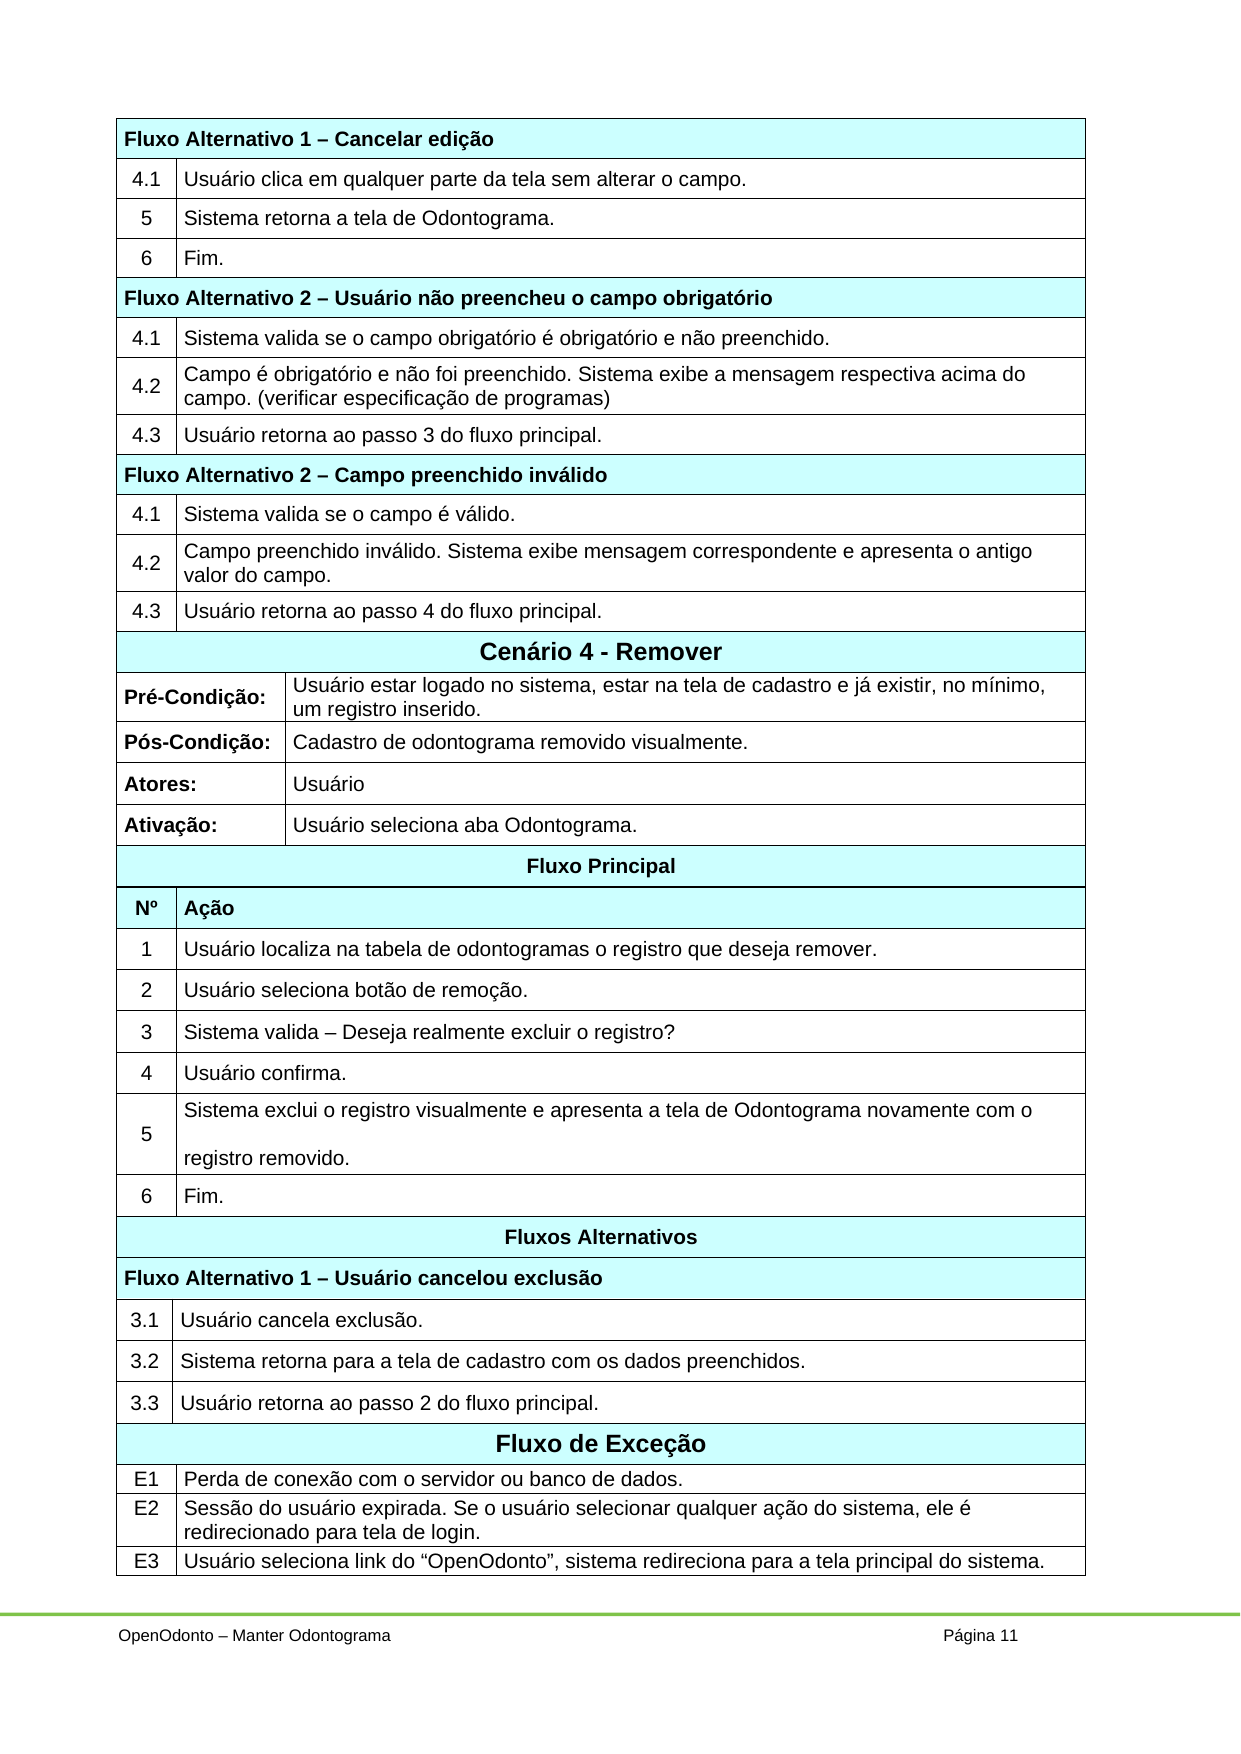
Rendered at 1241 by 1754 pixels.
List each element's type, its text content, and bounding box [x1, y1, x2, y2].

table_cell Sistema retorna para a tela de cadastro com os dados preenchidos. [173, 1341, 1085, 1381]
table_cell Cenário 4 - Remover [117, 632, 1085, 672]
table_cell Usuário localiza na tabela de odontogramas o registro que deseja remover. [177, 929, 1085, 969]
table_cell 4.1 [117, 318, 176, 357]
table_cell Fim. [177, 239, 1085, 277]
table_cell 3 [117, 1011, 176, 1052]
table_cell 5 [117, 199, 176, 237]
table_cell Usuário confirma. [177, 1053, 1085, 1093]
table_cell Fim. [177, 1175, 1085, 1216]
table_cell E2 [117, 1494, 176, 1546]
table_cell Usuário [286, 763, 1085, 804]
table_cell Usuário seleciona botão de remoção. [177, 970, 1085, 1010]
table_cell Pós-Condição: [117, 722, 285, 762]
table_cell 5 [117, 1094, 176, 1174]
table_cell Usuário clica em qualquer parte da tela sem alterar o campo. [177, 159, 1085, 198]
table_cell Atores: [117, 763, 285, 804]
table_cell 4.2 [117, 358, 176, 414]
table_cell 3.2 [117, 1341, 172, 1381]
table_cell Nº [117, 888, 176, 928]
table_cell Cadastro de odontograma removido visualmente. [286, 722, 1085, 762]
table_cell 4.1 [117, 159, 176, 198]
table_cell Fluxo Principal [117, 846, 1085, 886]
table_cell 4 [117, 1053, 176, 1093]
table_cell Pré-Condição: [117, 673, 285, 721]
table_cell Ação [177, 888, 1085, 928]
table_cell Fluxo Alternativo 2 – Campo preenchido inválido [117, 455, 1085, 494]
table_cell Usuário estar logado no sistema, estar na tela de cadastro e já existir, no mínimo, um registro inserido. [286, 673, 1085, 721]
table_cell Sessão do usuário expirada. Se o usuário selecionar qualquer ação do sistema, ele é redirecionado para tela de login. [177, 1494, 1085, 1546]
table_cell Campo preenchido inválido. Sistema exibe mensagem correspondente e apresenta o antigo valor do campo. [177, 535, 1085, 591]
table_cell Usuário seleciona link do “OpenOdonto”, sistema redireciona para a tela principal do sistema. [177, 1547, 1085, 1575]
table_cell Fluxos Alternativos [117, 1217, 1085, 1257]
table_cell Fluxo Alternativo 2 – Usuário não preencheu o campo obrigatório [117, 278, 1085, 317]
table_cell 6 [117, 239, 176, 277]
table_cell Usuário retorna ao passo 4 do fluxo principal. [177, 592, 1085, 631]
table_cell Perda de conexão com o servidor ou banco de dados. [177, 1465, 1085, 1493]
table_cell 4.3 [117, 592, 176, 631]
table_cell Usuário retorna ao passo 3 do fluxo principal. [177, 415, 1085, 454]
table_cell 2 [117, 970, 176, 1010]
table_cell Campo é obrigatório e não foi preenchido. Sistema exibe a mensagem respectiva acima do campo. (verificar especificação de programas) [177, 358, 1085, 414]
table_cell 6 [117, 1175, 176, 1216]
table_cell Fluxo Alternativo 1 – Usuário cancelou exclusão [117, 1258, 1085, 1298]
table_cell Sistema valida – Deseja realmente excluir o registro? [177, 1011, 1085, 1052]
table_cell Usuário seleciona aba Odontograma. [286, 805, 1085, 845]
table_cell 4.3 [117, 415, 176, 454]
table_cell Ativação: [117, 805, 285, 845]
table_cell Sistema retorna a tela de Odontograma. [177, 199, 1085, 237]
table_cell Usuário retorna ao passo 2 do fluxo principal. [173, 1382, 1085, 1422]
table_cell Sistema valida se o campo é válido. [177, 495, 1085, 533]
table_cell 1 [117, 929, 176, 969]
table_cell E3 [117, 1547, 176, 1575]
table_cell 3.1 [117, 1300, 172, 1340]
table_cell E1 [117, 1465, 176, 1493]
table_cell Fluxo Alternativo 1 – Cancelar edição [117, 119, 1085, 158]
table_cell Sistema valida se o campo obrigatório é obrigatório e não preenchido. [177, 318, 1085, 357]
table_cell Usuário cancela exclusão. [173, 1300, 1085, 1340]
table_cell 4.1 [117, 495, 176, 533]
table_cell 4.2 [117, 535, 176, 591]
table_cell 3.3 [117, 1382, 172, 1422]
table_cell Sistema exclui o registro visualmente e apresenta a tela de Odontograma novamente com o registro removido. [177, 1094, 1085, 1174]
table_cell Fluxo de Exceção [117, 1424, 1085, 1464]
